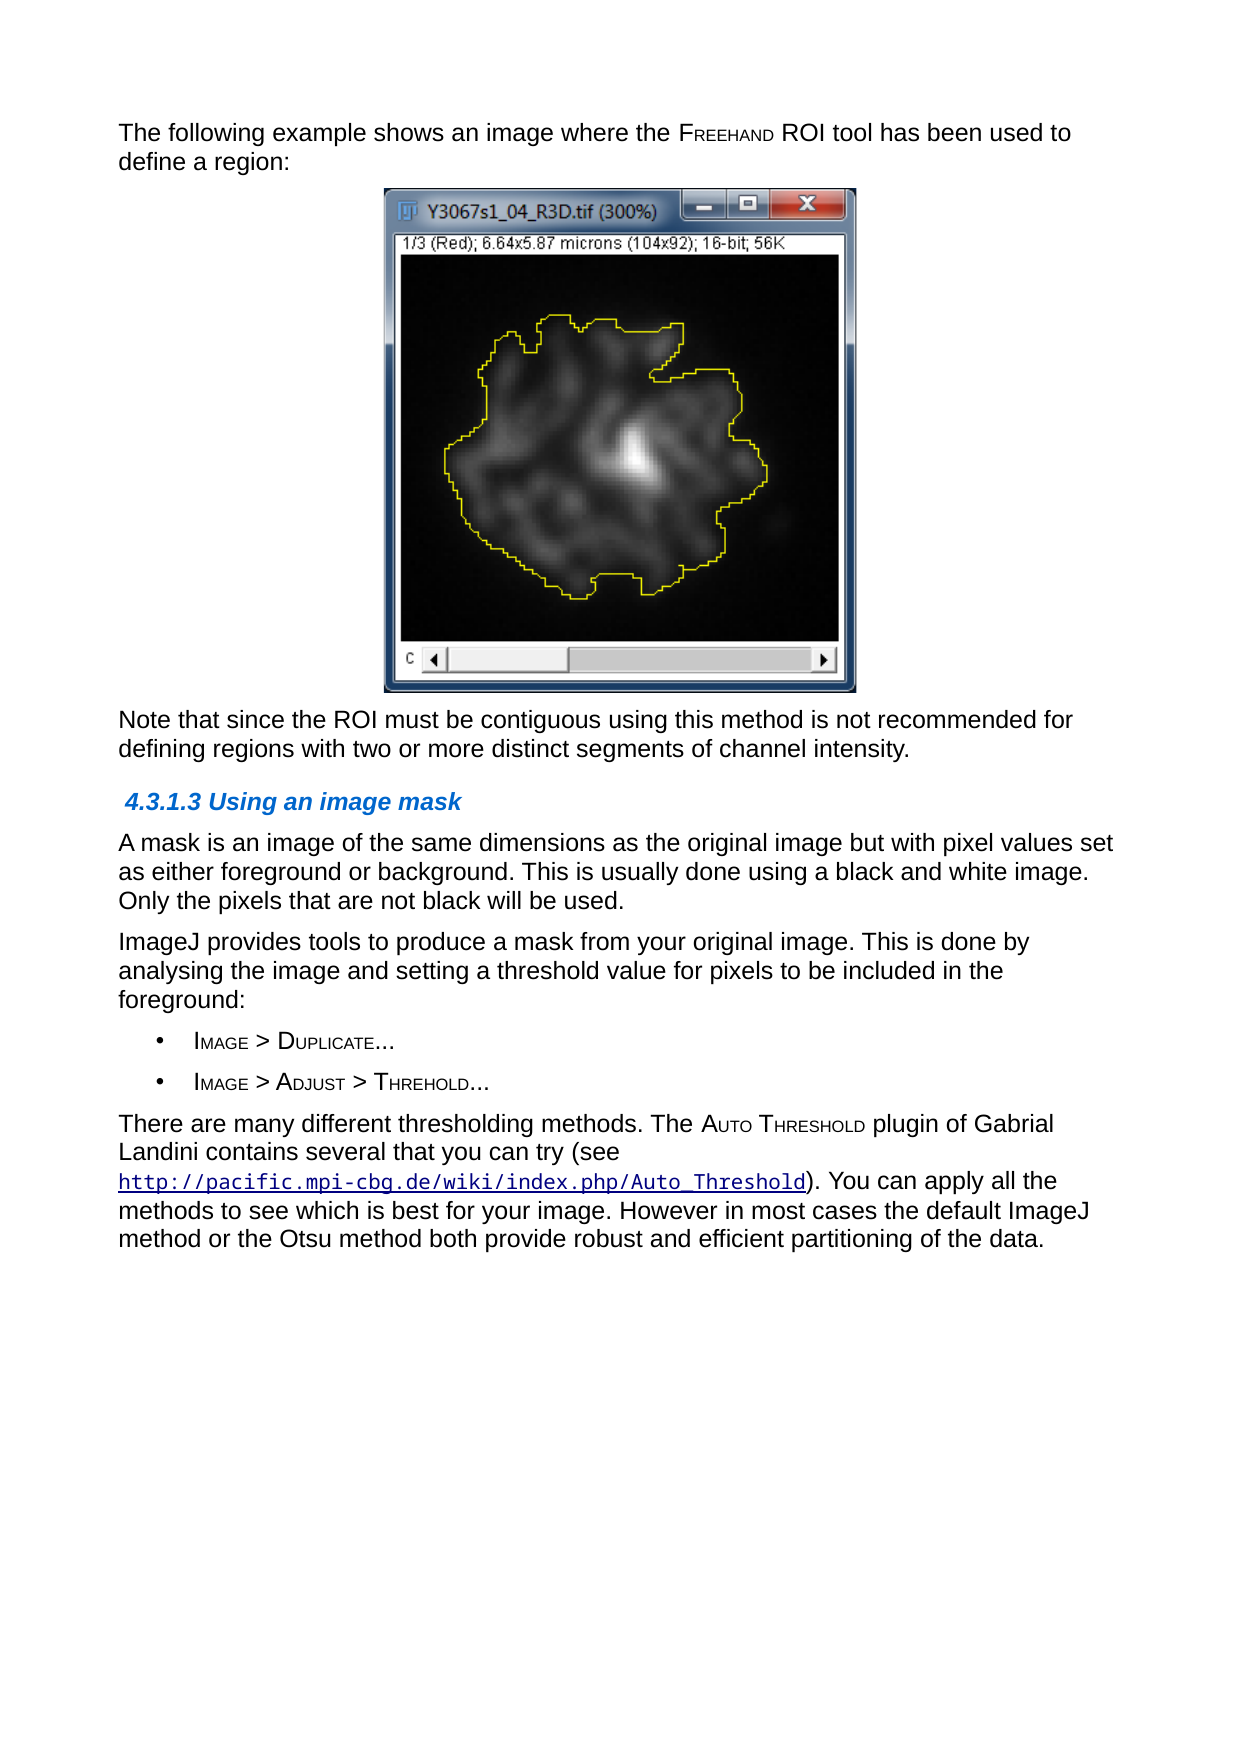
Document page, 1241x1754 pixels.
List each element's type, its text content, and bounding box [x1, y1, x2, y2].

text There are many different thresholding methods. The Auto Threshold plugin of Gabrial Landini contains several that you can try (see http://pacific.mpi-cbg.de/wiki/index.php/Auto_Threshold). You can apply all the methods to see which is best for your image. However in most cases the default ImageJ method or the Otsu method both provide robust and efficient partitioning of the data. [118, 1109, 1122, 1253]
text ImageJ provides tools to produce a mask from your original image. This is done by analysing the image and setting a threshold value for pixels to be included in the foreground: [118, 927, 1122, 1013]
text The following example shows an image where the Freehand ROI tool has been used to define a region: [118, 118, 1122, 176]
picture [383, 188, 857, 693]
text Note that since the ROI must be contiguous using this method is not recommended for defining regions with two or more distinct segments of channel intensity. [118, 705, 1122, 762]
list Image > Duplicate... [156, 1026, 1122, 1055]
list Image > Adjust > Threhold... [156, 1067, 1122, 1096]
subtitle Using an image mask [118, 787, 1122, 816]
text A mask is an image of the same dimensions as the original image but with pixel values set as either foreground or background. This is usually done using a black and white image. Only the pixels that are not black will be used. [118, 828, 1122, 915]
